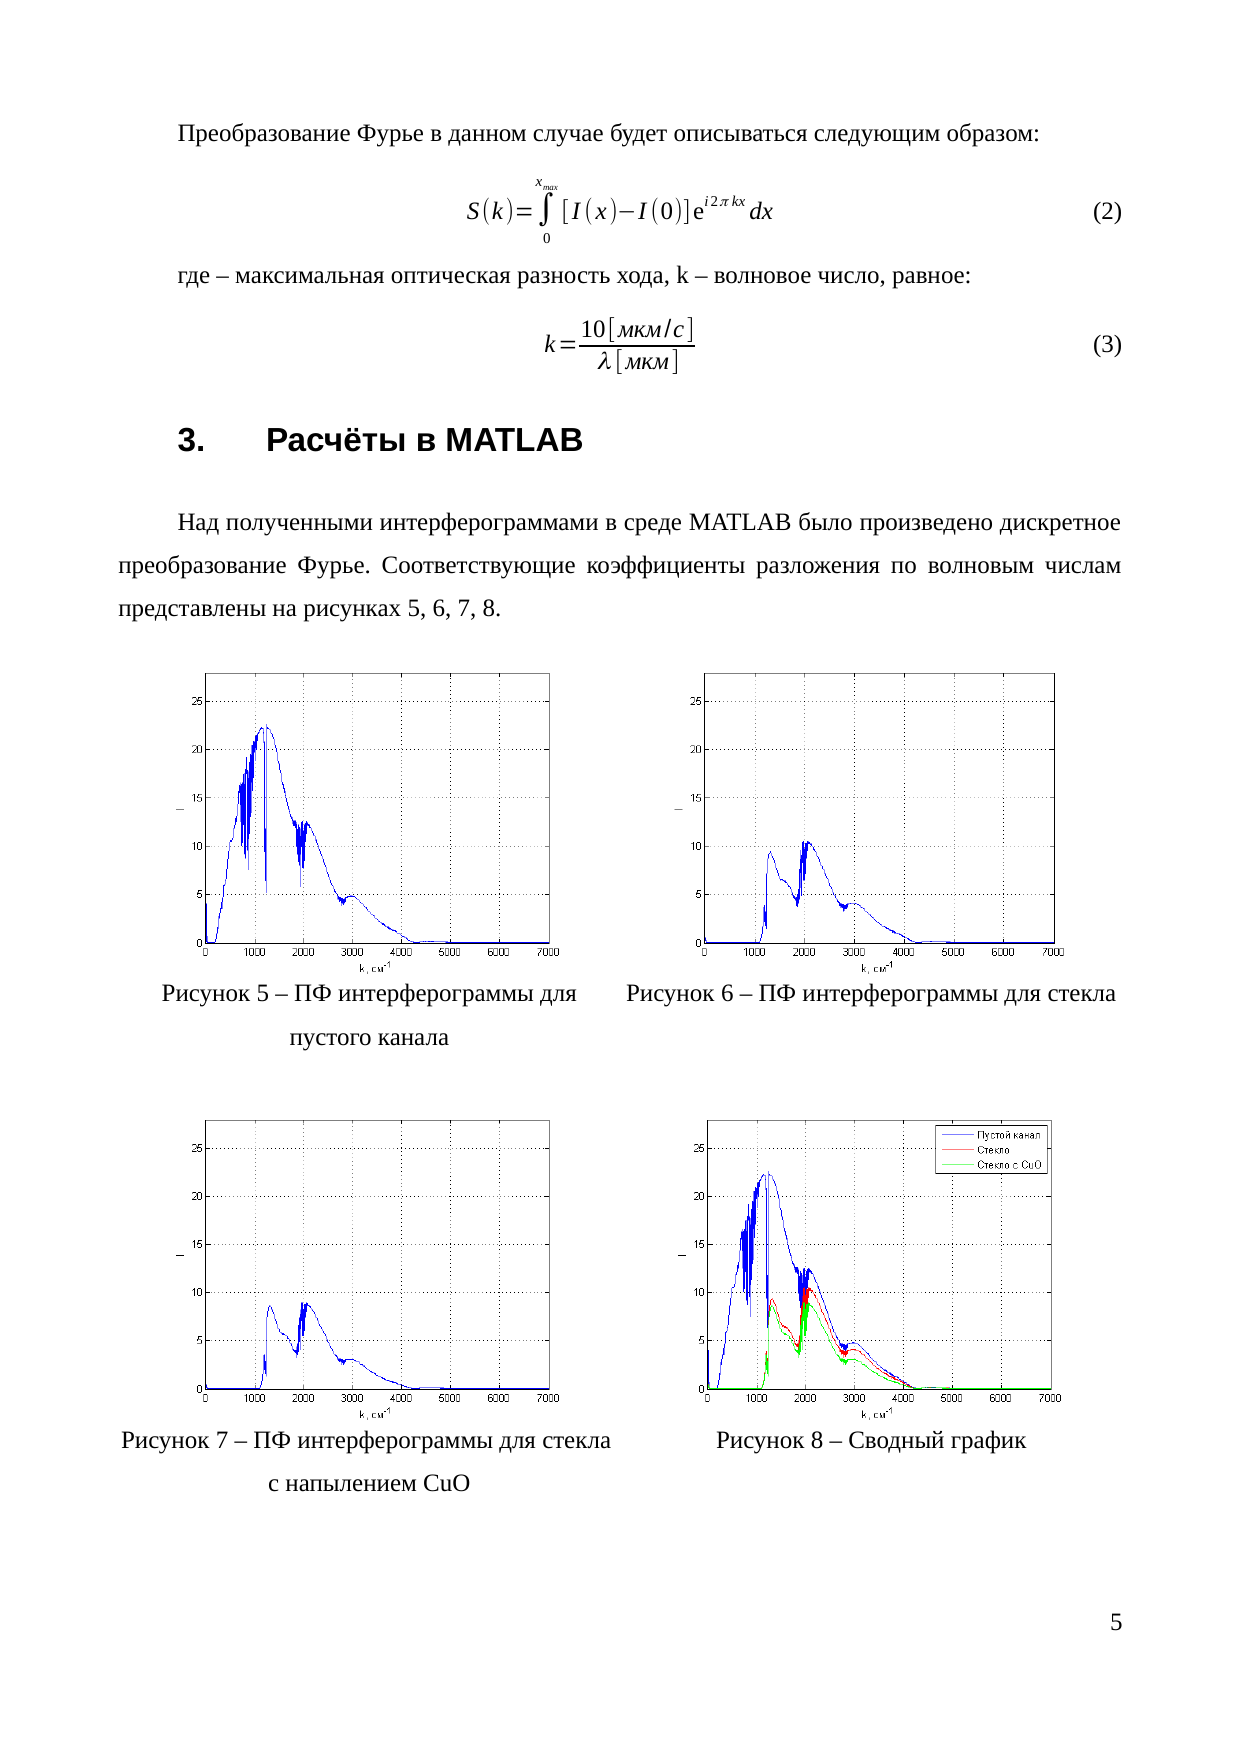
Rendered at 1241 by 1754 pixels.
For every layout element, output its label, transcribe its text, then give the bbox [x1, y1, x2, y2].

picture [646, 647, 1096, 979]
text Над полученными интерферограммами в среде MATLAB было произведено дискретное преобразование Фурье. Соответствующие коэффициенты разложения по волновым числам представлены на рисунках 5, 6, 7, 8. [118, 507, 1122, 622]
text Преобразование Фурье в данном случае будет описываться следующим образом: [118, 118, 1122, 147]
picture [650, 1094, 1092, 1425]
table_cell Рисунок 7 – ПФ интерферограммы для стекла с напылением CuO [118, 1094, 620, 1541]
text (2) [118, 173, 1122, 246]
table_header Рисунок 5 – ПФ интерферограммы для пустого канала [118, 648, 620, 1094]
table_header Рисунок 6 – ПФ интерферограммы для стекла [620, 648, 1122, 1094]
text (3) [118, 315, 1122, 376]
subtitle Расчёты в MATLAB [118, 419, 1122, 458]
picture [148, 647, 590, 979]
picture [148, 1094, 590, 1425]
text где – максимальная оптическая разность хода, k – волновое число, равное: [118, 260, 1122, 289]
table_cell Рисунок 8 – Сводный график [620, 1094, 1122, 1541]
